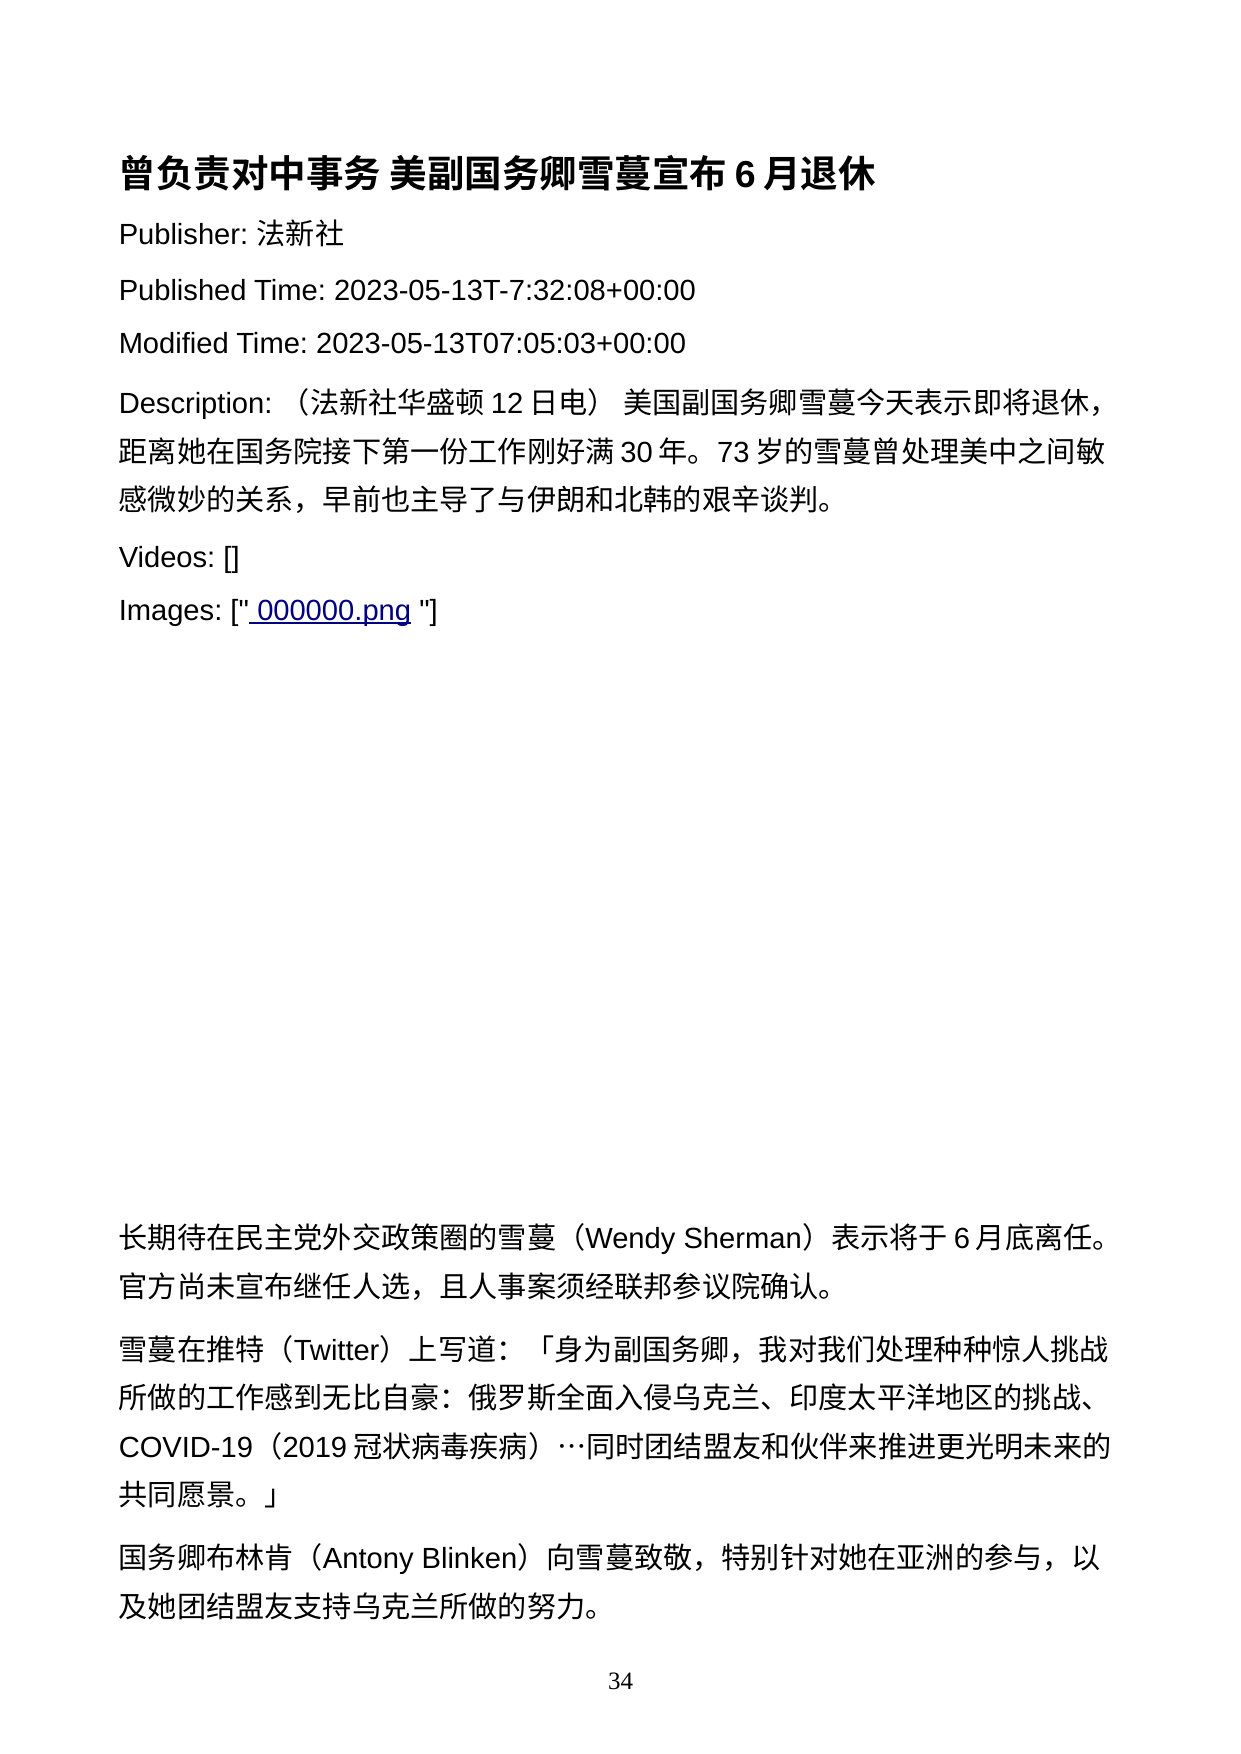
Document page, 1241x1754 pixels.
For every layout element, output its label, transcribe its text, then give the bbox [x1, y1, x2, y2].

text Publisher: 法新社 [118, 210, 1122, 253]
text Description: （法新社华盛顿12日电） 美国副国务卿雪蔓今天表示即将退休，距离她在国务院接下第一份工作刚好满30年。73岁的雪蔓曾处理美中之间敏感微妙的关系，早前也主导了与伊朗和北韩的艰辛谈判。 [118, 380, 1122, 519]
text Modified Time: 2023-05-13T07:05:03+00:00 [118, 327, 1122, 360]
text 国务卿布林肯（Antony Blinken）向雪蔓致敬，特别针对她在亚洲的参与，以及她团结盟友支持乌克兰所做的努力。 [118, 1535, 1122, 1626]
subtitle 曾负责对中事务 美副国务卿雪蔓宣布6月退休 [118, 143, 1122, 198]
text 长期待在民主党外交政策圈的雪蔓（Wendy Sherman）表示将于6月底离任。官方尚未宣布继任人选，且人事案须经联邦参议院确认。 [118, 1214, 1122, 1305]
text Published Time: 2023-05-13T-7:32:08+00:00 [118, 273, 1122, 307]
text Videos: [] [118, 540, 1122, 573]
text Images: [" 000000.png "] [118, 593, 1122, 627]
text 雪蔓在推特（Twitter）上写道：「身为副国务卿，我对我们处理种种惊人挑战所做的工作感到无比自豪：俄罗斯全面入侵乌克兰、印度太平洋地区的挑战、COVID-19（2019冠状病毒疾病）…同时团结盟友和伙伴来推进更光明未来的共同愿景。」 [118, 1326, 1122, 1514]
